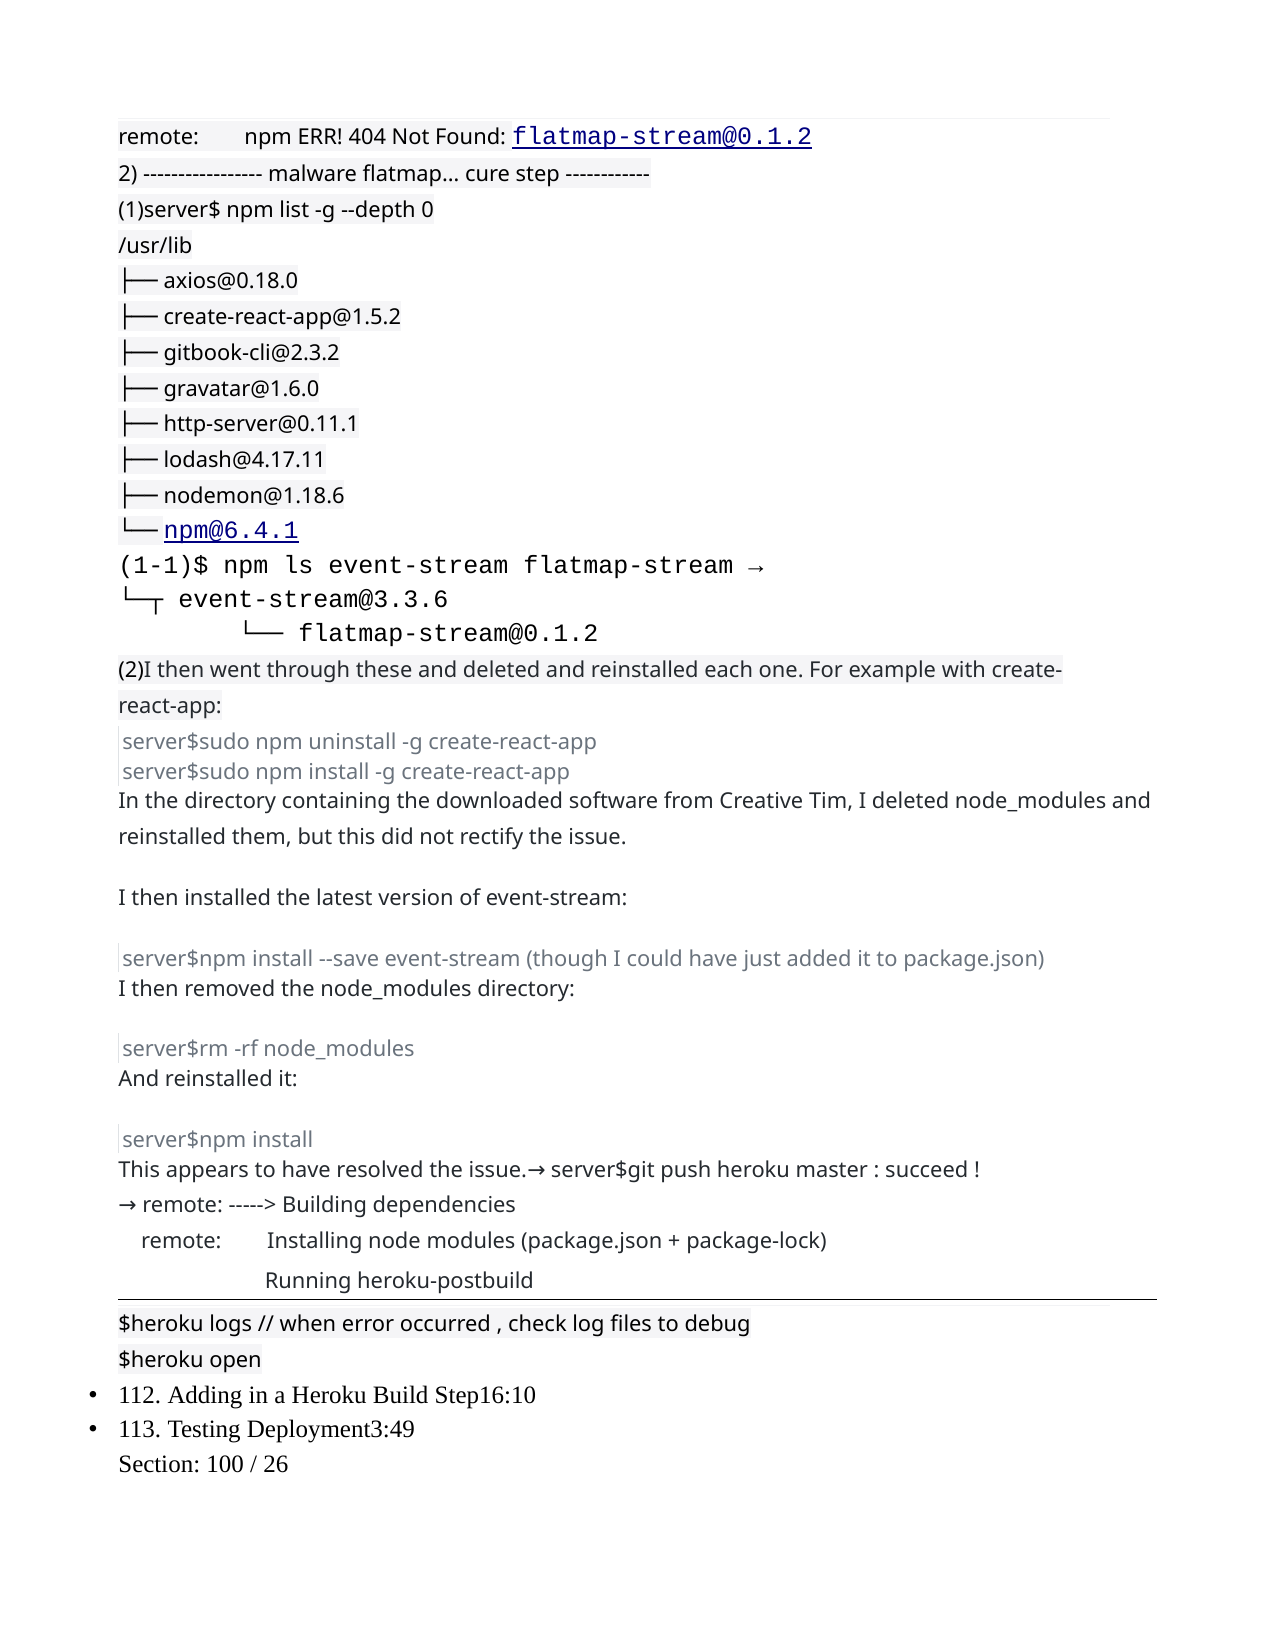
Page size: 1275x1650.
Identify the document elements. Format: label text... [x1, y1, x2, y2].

text remote: Installing node modules (package.json + package-lock) [118, 1225, 1157, 1255]
list 113. Testing Deployment3:49 [118, 1411, 1110, 1443]
list 112. Adding in a Heroku Build Step16:10 [118, 1377, 1110, 1408]
text $heroku logs // when error occurred , check log files to debug [118, 1306, 1110, 1338]
text ├── lodash@4.17.11 [118, 441, 1110, 474]
text In the directory containing the downloaded software from Creative Tim, I deleted node_modules and reinstalled them, but this did not rectify the issue. [118, 786, 1157, 851]
text server$rm -rf node_modules [119, 1033, 1157, 1063]
text ├── gitbook-cli@2.3.2 [118, 334, 1110, 367]
text server$sudo npm uninstall -g create-react-app server$sudo npm install -g create-react-app [119, 726, 1157, 786]
text remote: npm ERR! 404 Not Found: flatmap-stream@0.1.2 [118, 119, 1110, 152]
text Running heroku-postbuild [118, 1261, 1157, 1299]
text server$npm install --save event-stream (though I could have just added it to package.json) [119, 943, 1157, 972]
text → remote: -----> Building dependencies [118, 1189, 1157, 1219]
text (1)server$ npm list -g --depth 0 [118, 191, 1110, 224]
text This appears to have resolved the issue.→ server$git push heroku master : succeed ! [118, 1153, 1157, 1183]
text server$npm install [119, 1124, 1157, 1153]
text └─┬ event-stream@3.3.6 [118, 583, 1110, 615]
text ├── http-server@0.11.1 [118, 405, 1110, 438]
text And reinstalled it: [118, 1063, 1157, 1093]
text ├── nodemon@1.18.6 [118, 477, 1110, 509]
text (1-1)$ npm ls event-stream flatmap-stream → [118, 549, 1110, 581]
text Section: 100 / 26 [118, 1449, 1157, 1477]
text ├── axios@0.18.0 [118, 262, 1110, 295]
text 2) ----------------- malware flatmap… cure step ------------ [118, 155, 1110, 188]
text I then installed the latest version of event-stream: [118, 882, 1157, 912]
text └── flatmap-stream@0.1.2 [118, 617, 1110, 649]
text ├── create-react-app@1.5.2 [118, 298, 1110, 331]
text └── npm@6.4.1 [118, 512, 1110, 546]
text I then removed the node_modules directory: [118, 972, 1157, 1002]
text $heroku open [118, 1341, 1110, 1374]
text ├── gravatar@1.6.0 [118, 369, 1110, 402]
text (2)I then went through these and deleted and reinstalled each one. For example with create-react-app: [118, 651, 1110, 720]
text /usr/lib [118, 227, 1110, 259]
